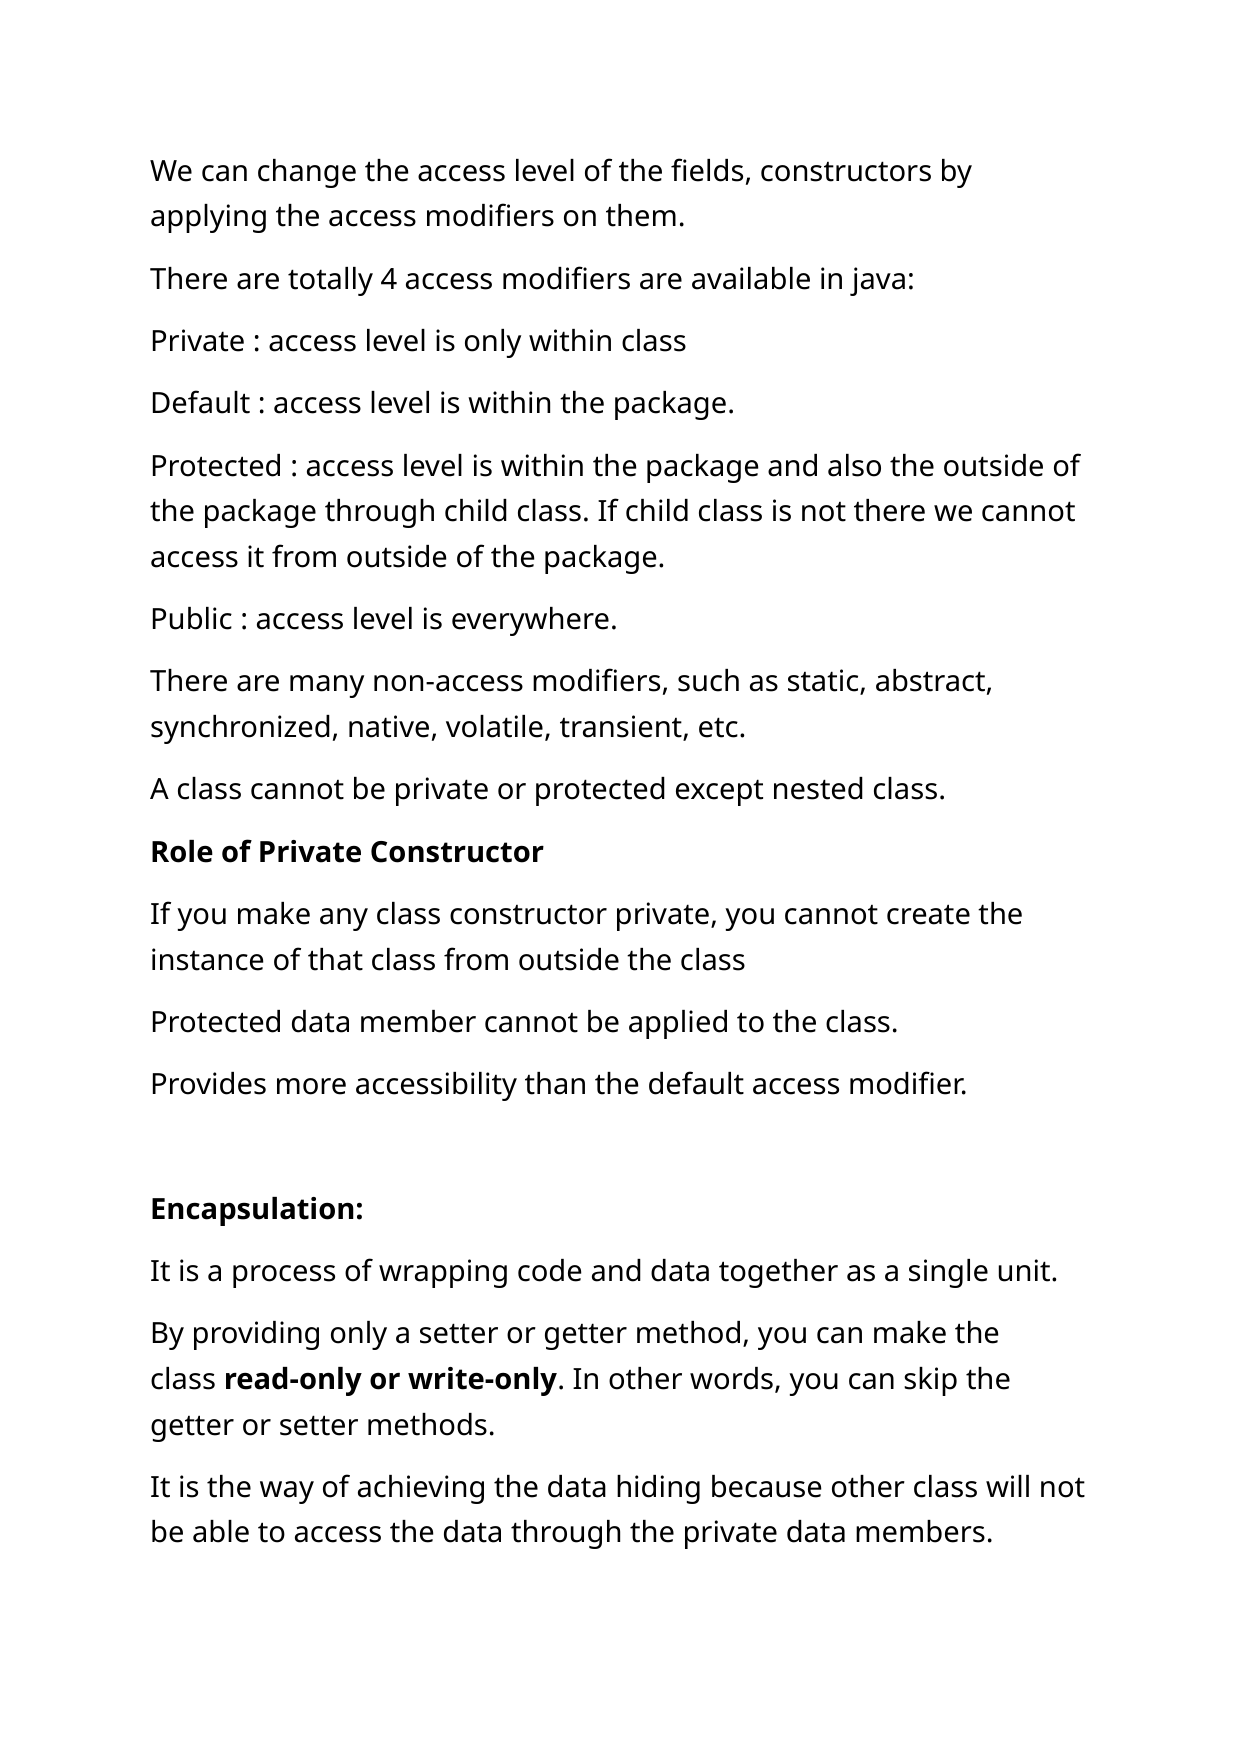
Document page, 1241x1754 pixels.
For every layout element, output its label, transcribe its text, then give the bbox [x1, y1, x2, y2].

text Default : access level is within the package. [150, 382, 1090, 422]
text Provides more accessibility than the default access modifier. [150, 1063, 1090, 1103]
text Encapsulation: [150, 1188, 1090, 1228]
text It is the way of achieving the data hiding because other class will not be able to access the data through the private data members. [150, 1466, 1090, 1551]
text We can change the access level of the fields, constructors by applying the access modifiers on them. [150, 150, 1090, 235]
text Private : access level is only within class [150, 320, 1090, 360]
text Protected : access level is within the package and also the outside of the package through child class. If child class is not there we cannot access it from outside of the package. [150, 445, 1090, 576]
text If you make any class constructor private, you cannot create the instance of that class from outside the class [150, 893, 1090, 978]
text There are many non-access modifiers, such as static, abstract, synchronized, native, volatile, transient, etc. [150, 661, 1090, 746]
text Protected data member cannot be applied to the class. [150, 1001, 1090, 1041]
text By providing only a setter or getter method, you can make the class read-only or write-only. In other words, you can skip the getter or setter methods. [150, 1312, 1090, 1443]
text There are totally 4 access modifiers are available in java: [150, 258, 1090, 298]
text Public : access level is everywhere. [150, 598, 1090, 638]
text A class cannot be private or protected except nested class. [150, 768, 1090, 808]
text Role of Private Constructor [150, 831, 1090, 871]
text It is a process of wrapping code and data together as a single unit. [150, 1250, 1090, 1290]
